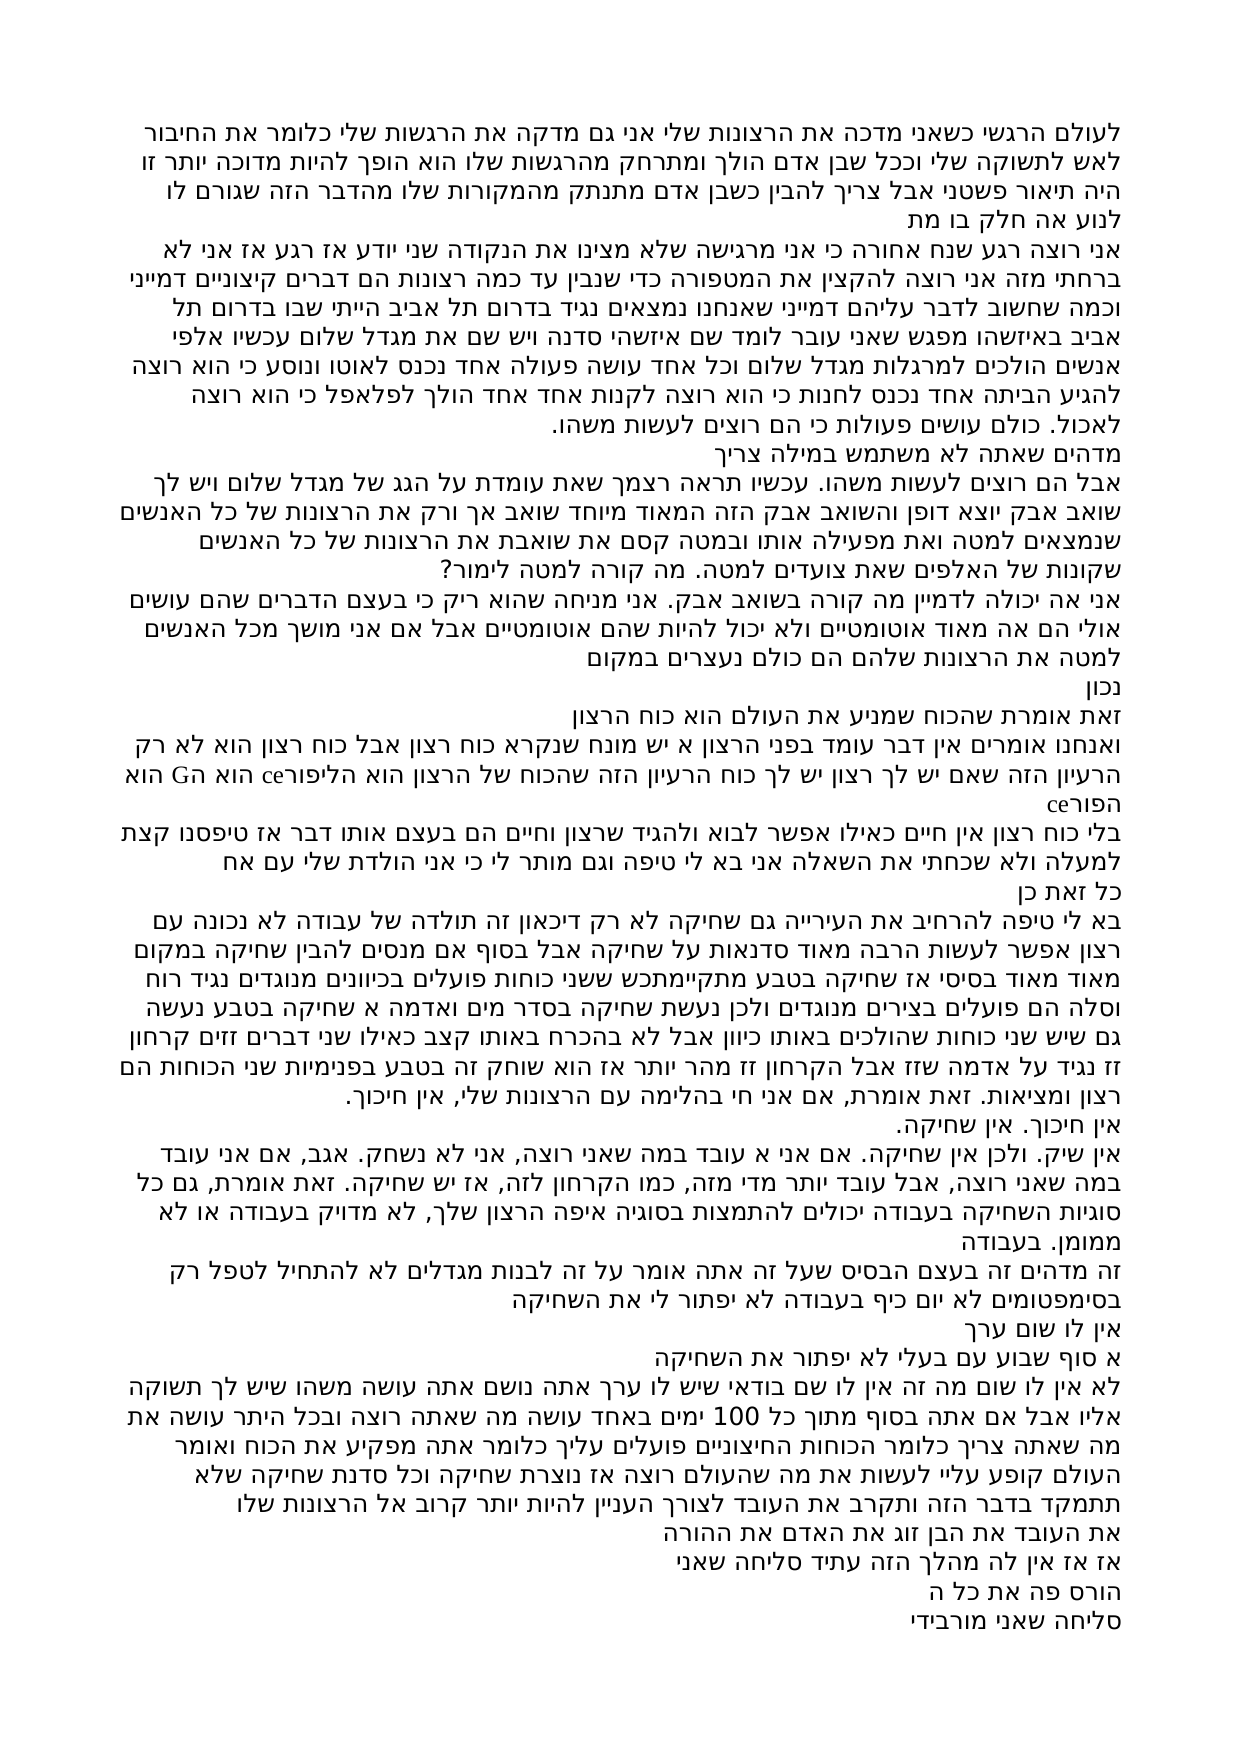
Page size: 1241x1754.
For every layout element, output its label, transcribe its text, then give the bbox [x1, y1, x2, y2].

text בלי כוח רצון אין חיים כאילו אפשר לבוא ולהגיד שרצון וחיים הם בעצם אותו דבר אז טיפסנו קצת למעלה ולא שכחתי את השאלה אני בא לי טיפה וגם מותר לי כי אני הולדת שלי עם אח [118, 818, 1122, 877]
text זאת אומרת שהכוח שמניע את העולם הוא כוח הרצון [118, 701, 1122, 731]
text אין שיק. ולכן אין שחיקה. אם אני א עובד במה שאני רוצה, אני לא נשחק. אגב, אם אני עובד במה שאני רוצה, אבל עובד יותר מדי מזה, כמו הקרחון לזה, אז יש שחיקה. זאת אומרת, גם כל סוגיות השחיקה בעבודה יכולים להתמצות בסוגיה איפה הרצון שלך, לא מדויק בעבודה או לא ממומן. בעבודה [118, 1139, 1122, 1256]
text נכון [118, 672, 1122, 701]
text בא לי טיפה להרחיב את העירייה גם שחיקה לא רק דיכאון זה תולדה של עבודה לא נכונה עם רצון אפשר לעשות הרבה מאוד סדנאות על שחיקה אבל בסוף אם מנסים להבין שחיקה במקום מאוד מאוד בסיסי אז שחיקה בטבע מתקיימתכש ששני כוחות פועלים בכיוונים מנוגדים נגיד רוח וסלה הם פועלים בצירים מנוגדים ולכן נעשת שחיקה בסדר מים ואדמה א שחיקה בטבע נעשה גם שיש שני כוחות שהולכים באותו כיוון אבל לא בהכרח באותו קצב כאילו שני דברים זזים קרחון זז נגיד על אדמה שזז אבל הקרחון זז מהר יותר אז הוא שוחק זה בטבע בפנימיות שני הכוחות הם רצון ומציאות. זאת אומרת, אם אני חי בהלימה עם הרצונות שלי, אין חיכוך. [118, 906, 1122, 1110]
text לא אין לו שום מה זה אין לו שם בודאי שיש לו ערך אתה נושם אתה עושה משהו שיש לך תשוקה אליו אבל אם אתה בסוף מתוך כל 100 ימים באחד עושה מה שאתה רוצה ובכל היתר עושה את מה שאתה צריך כלומר הכוחות החיצוניים פועלים עליך כלומר אתה מפקיע את הכוח ואומר העולם קופע עליי לעשות את מה שהעולם רוצה אז נוצרת שחיקה וכל סדנת שחיקה שלא תתמקד בדבר הזה ותקרב את העובד לצורך העניין להיות יותר קרוב אל הרצונות שלו [118, 1372, 1122, 1518]
text אין חיכוך. אין שחיקה. [118, 1110, 1122, 1139]
text אני אה יכולה לדמיין מה קורה בשואב אבק. אני מניחה שהוא ריק כי בעצם הדברים שהם עושים אולי הם אה מאוד אוטומטיים ולא יכול להיות שהם אוטומטיים אבל אם אני מושך מכל האנשים למטה את הרצונות שלהם הם כולם נעצרים במקום [118, 585, 1122, 672]
text אז אז אין לה מהלך הזה עתיד סליחה שאני [118, 1547, 1122, 1577]
text מדהים שאתה לא משתמש במילה צריך [118, 439, 1122, 468]
text לעולם הרגשי כשאני מדכה את הרצונות שלי אני גם מדקה את הרגשות שלי כלומר את החיבור לאש לתשוקה שלי וככל שבן אדם הולך ומתרחק מהרגשות שלו הוא הופך להיות מדוכה יותר זו היה תיאור פשטני אבל צריך להבין כשבן אדם מתנתק מהמקורות שלו מהדבר הזה שגורם לו לנוע אה חלק בו מת [118, 118, 1122, 235]
text הורס פה את כל ה [118, 1577, 1122, 1606]
text כל זאת כן [118, 877, 1122, 906]
text אבל הם רוצים לעשות משהו. עכשיו תראה רצמך שאת עומדת על הגג של מגדל שלום ויש לך שואב אבק יוצא דופן והשואב אבק הזה המאוד מיוחד שואב אך ורק את הרצונות של כל האנשים שנמצאים למטה ואת מפעילה אותו ובמטה קסם את שואבת את הרצונות של כל האנשים שקונות של האלפים שאת צועדים למטה. מה קורה למטה לימור? [118, 468, 1122, 585]
text אין לו שום ערך [118, 1314, 1122, 1343]
text זה מדהים זה בעצם הבסיס שעל זה אתה אומר על זה לבנות מגדלים לא להתחיל לטפל רק בסימפטומים לא יום כיף בעבודה לא יפתור לי את השחיקה [118, 1256, 1122, 1314]
text ואנחנו אומרים אין דבר עומד בפני הרצון א יש מונח שנקרא כוח רצון אבל כוח רצון הוא לא רק הרעיון הזה שאם יש לך רצון יש לך כוח הרעיון הזה שהכוח של הרצון הוא הליפורce הוא הG הוא הפורce [118, 731, 1122, 818]
text א סוף שבוע עם בעלי לא יפתור את השחיקה [118, 1343, 1122, 1372]
text את העובד את הבן זוג את האדם את ההורה [118, 1518, 1122, 1547]
text סליחה שאני מורבידי [118, 1606, 1122, 1635]
text אני רוצה רגע שנח אחורה כי אני מרגישה שלא מצינו את הנקודה שני יודע אז רגע אז אני לא ברחתי מזה אני רוצה להקצין את המטפורה כדי שנבין עד כמה רצונות הם דברים קיצוניים דמייני וכמה שחשוב לדבר עליהם דמייני שאנחנו נמצאים נגיד בדרום תל אביב הייתי שבו בדרום תל אביב באיזשהו מפגש שאני עובר לומד שם איזשהי סדנה ויש שם את מגדל שלום עכשיו אלפי אנשים הולכים למרגלות מגדל שלום וכל אחד עושה פעולה אחד נכנס לאוטו ונוסע כי הוא רוצה להגיע הביתה אחד נכנס לחנות כי הוא רוצה לקנות אחד אחד הולך לפלאפל כי הוא רוצה לאכול. כולם עושים פעולות כי הם רוצים לעשות משהו. [118, 235, 1122, 439]
